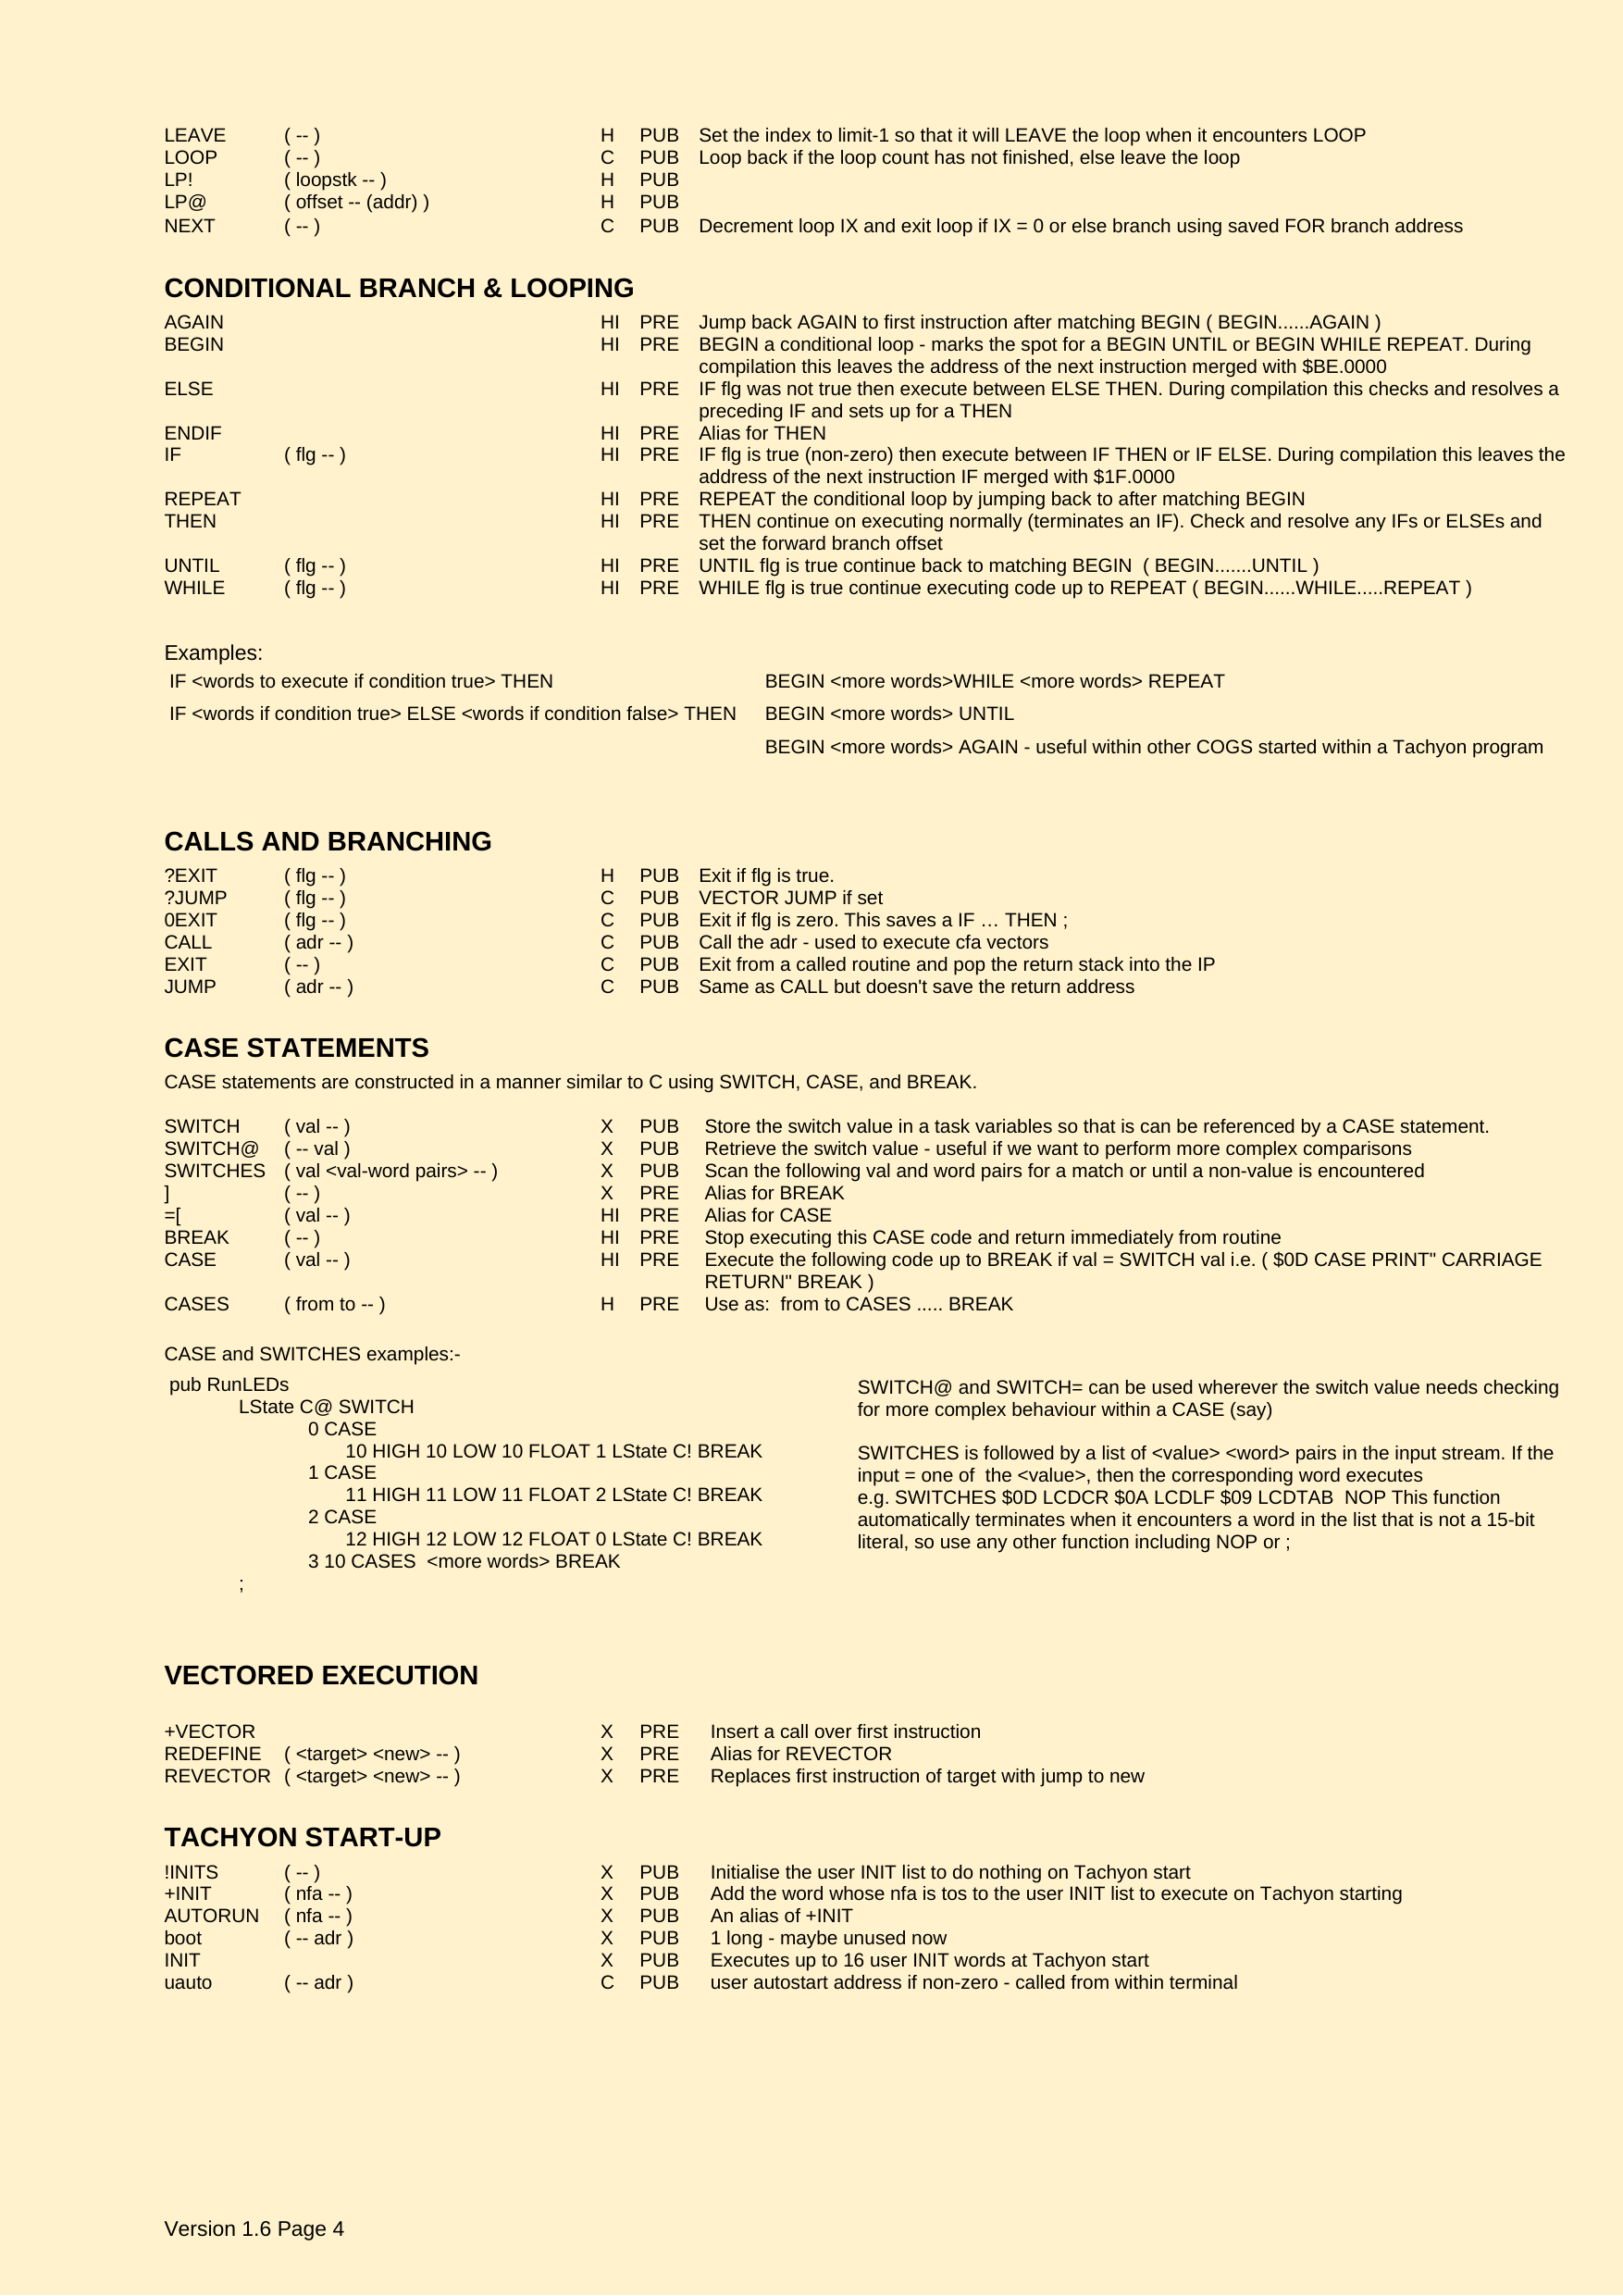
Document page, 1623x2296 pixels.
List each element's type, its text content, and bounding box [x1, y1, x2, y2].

table_cell PRE [639, 378, 699, 421]
table_cell HI [601, 443, 639, 488]
table_header HI [601, 311, 639, 332]
table_cell CALL [164, 931, 284, 953]
subtitle TACHYON START-UP [164, 1821, 1567, 1853]
table_cell LP@ [164, 191, 284, 215]
table_cell Scan the following val and word pairs for a match or until a non-value is encountered [704, 1160, 1567, 1182]
text CASE and SWITCHES examples:- [161, 1340, 1570, 1368]
table_cell ( -- adr ) [284, 1971, 601, 1993]
table_cell C [601, 953, 639, 975]
table_cell CASE [164, 1248, 284, 1293]
table_header [284, 1720, 601, 1743]
table_cell REPEAT [164, 488, 284, 510]
table_cell PRE [639, 577, 699, 599]
table_cell C [601, 1971, 639, 1993]
table_cell ENDIF [164, 421, 284, 443]
table_cell X [601, 1743, 639, 1765]
table_cell REVECTOR [164, 1765, 284, 1787]
table_cell Exit if flg is zero. This saves a IF … THEN ; [699, 909, 1567, 931]
table_cell THEN continue on executing normally (terminates an IF). Check and resolve any IFs or ELSEs and set the forward branch offset [699, 510, 1567, 554]
table_cell HI [601, 1204, 639, 1226]
table_cell SWITCH@ [164, 1137, 284, 1160]
table_cell H [601, 124, 639, 146]
table_cell 1 long - maybe unused now [711, 1927, 1567, 1949]
table_cell Add the word whose nfa is tos to the user INIT list to execute on Tachyon starting [711, 1882, 1567, 1905]
table_header PRE [639, 311, 699, 332]
table_header Store the switch value in a task variables so that is can be referenced by a CASE statement. [704, 1115, 1567, 1137]
table_cell PUB [639, 1905, 711, 1927]
table_cell [699, 191, 1567, 215]
table_cell X [601, 1160, 639, 1182]
table_cell VECTOR JUMP if set [699, 887, 1567, 909]
table_cell X [601, 1182, 639, 1204]
table_cell IF <words if condition true> ELSE <words if condition false> THEN [164, 698, 760, 730]
table_header SWITCH [164, 1115, 284, 1137]
table_header ( val -- ) [284, 1115, 601, 1137]
table_cell PUB [639, 1949, 711, 1971]
subtitle VECTORED EXECUTION [164, 1659, 1567, 1691]
table_cell PRE [639, 1293, 704, 1315]
table_cell PUB [639, 146, 699, 168]
table_cell IF [164, 443, 284, 488]
table_cell Alias for REVECTOR [711, 1743, 1567, 1765]
table_cell ( flg -- ) [284, 577, 601, 599]
table_cell ( val <val-word pairs> -- ) [284, 1160, 601, 1182]
table_cell PRE [639, 1204, 704, 1226]
text CASE statements are constructed in a manner similar to C using SWITCH, CASE, and BREAK. [164, 1071, 1567, 1093]
table_header [284, 311, 601, 332]
table_cell ELSE [164, 378, 284, 421]
table_cell ( loopstk -- ) [284, 168, 601, 191]
table_cell C [601, 931, 639, 953]
table_cell PUB [639, 168, 699, 191]
table_cell PUB [639, 1137, 704, 1160]
table_cell PUB [639, 953, 699, 975]
table_cell Use as: from to CASES ..... BREAK [704, 1293, 1567, 1315]
table_cell PRE [639, 1743, 711, 1765]
table_cell C [601, 975, 639, 998]
text Examples: [164, 640, 1567, 664]
table_cell PRE [639, 510, 699, 554]
table_cell ( offset -- (addr) ) [284, 191, 601, 215]
table_cell INIT [164, 1949, 284, 1971]
table_header PUB [639, 864, 699, 887]
table_cell BEGIN a conditional loop - marks the spot for a BEGIN UNTIL or BEGIN WHILE REPEAT. During compilation this leaves the address of the next instruction merged with $BE.0000 [699, 333, 1567, 377]
table_header BEGIN <more words>WHILE <more words> REPEAT [760, 664, 1567, 698]
table_header ?EXIT [164, 864, 284, 887]
table_cell [284, 421, 601, 443]
table_cell REPEAT the conditional loop by jumping back to after matching BEGIN [699, 488, 1567, 510]
table_cell ( -- ) [284, 953, 601, 975]
table_cell X [601, 1949, 639, 1971]
table_cell ( -- adr ) [284, 1927, 601, 1949]
table_cell PRE [639, 333, 699, 377]
table_cell ( -- ) [284, 124, 601, 146]
table_cell ( val -- ) [284, 1248, 601, 1293]
table_cell [284, 510, 601, 554]
table_cell IF flg was not true then execute between ELSE THEN. During compilation this checks and resolves a preceding IF and sets up for a THEN [699, 378, 1567, 421]
table_cell [284, 1949, 601, 1971]
table_cell Call the adr - used to execute cfa vectors [699, 931, 1567, 953]
table_cell [699, 168, 1567, 191]
table_header Initialise the user INIT list to do nothing on Tachyon start [711, 1860, 1567, 1882]
table_header ( flg -- ) [284, 864, 601, 887]
table_cell [284, 378, 601, 421]
table_cell ( -- ) [284, 1226, 601, 1248]
table_cell Set the index to limit-1 so that it will LEAVE the loop when it encounters LOOP [699, 124, 1567, 146]
table_cell HI [601, 333, 639, 377]
table_cell LP! [164, 168, 284, 191]
table_cell UNTIL flg is true continue back to matching BEGIN ( BEGIN.......UNTIL ) [699, 554, 1567, 577]
table_cell PRE [639, 554, 699, 577]
table_cell 0EXIT [164, 909, 284, 931]
table_cell Execute the following code up to BREAK if val = SWITCH val i.e. ( $0D CASE PRINT" CARRIAGE RETURN" BREAK ) [704, 1248, 1567, 1293]
table_cell ?JUMP [164, 887, 284, 909]
table_cell ( flg -- ) [284, 443, 601, 488]
table_cell X [601, 1765, 639, 1787]
table_header pub RunLEDs LState C@ SWITCH 0 CASE 10 HIGH 10 LOW 10 FLOAT 1 LState C! BREAK 1 CASE 11 HIGH 11 LOW 11 FLOAT 2 LState C! BREAK 2 CASE 12 HIGH 12 LOW 12 FLOAT 0 LState C! BREAK 3 10 CASES <more words> BREAK ; [164, 1368, 852, 1600]
table_cell PRE [639, 443, 699, 488]
table_cell PUB [639, 1971, 711, 1993]
table_cell PUB [639, 215, 699, 237]
table_cell JUMP [164, 975, 284, 998]
table_cell THEN [164, 510, 284, 554]
table_header PRE [639, 1720, 711, 1743]
table_cell PRE [639, 1248, 704, 1293]
table_cell C [601, 887, 639, 909]
table_cell UNTIL [164, 554, 284, 577]
subtitle CONDITIONAL BRANCH & LOOPING [164, 272, 1567, 303]
table_cell ( from to -- ) [284, 1293, 601, 1315]
table_cell Retrieve the switch value - useful if we want to perform more complex comparisons [704, 1137, 1567, 1160]
table_cell EXIT [164, 953, 284, 975]
table_cell [284, 488, 601, 510]
table_cell PUB [639, 975, 699, 998]
table_cell PRE [639, 1765, 711, 1787]
table_cell Exit from a called routine and pop the return stack into the IP [699, 953, 1567, 975]
table_cell PUB [639, 1882, 711, 1905]
table_cell ( nfa -- ) [284, 1905, 601, 1927]
table_header +VECTOR [164, 1720, 284, 1743]
table_cell PUB [639, 124, 699, 146]
subtitle CASE STATEMENTS [164, 1032, 1567, 1063]
table_header Exit if flg is true. [699, 864, 1567, 887]
table_cell CASES [164, 1293, 284, 1315]
table_cell BEGIN <more words> AGAIN - useful within other COGS started within a Tachyon program [760, 730, 1567, 763]
table_cell C [601, 215, 639, 237]
table_cell uauto [164, 1971, 284, 1993]
table_header X [601, 1860, 639, 1882]
table_cell Alias for BREAK [704, 1182, 1567, 1204]
table_cell PUB [639, 909, 699, 931]
table_cell H [601, 168, 639, 191]
table_cell user autostart address if non-zero - called from within terminal [711, 1971, 1567, 1993]
table_cell [284, 333, 601, 377]
table_cell PRE [639, 1182, 704, 1204]
table_cell HI [601, 577, 639, 599]
table_cell HI [601, 421, 639, 443]
table_cell BEGIN [164, 333, 284, 377]
table_cell X [601, 1882, 639, 1905]
table_header X [601, 1720, 639, 1743]
table_cell ( -- ) [284, 146, 601, 168]
table_cell NEXT [164, 215, 284, 237]
table_cell PRE [639, 488, 699, 510]
table_cell ( flg -- ) [284, 909, 601, 931]
table_cell SWITCHES [164, 1160, 284, 1182]
table_cell PRE [639, 1226, 704, 1248]
table_cell =[ [164, 1204, 284, 1226]
table_cell LEAVE [164, 124, 284, 146]
table_header PUB [639, 1860, 711, 1882]
table_cell PUB [639, 887, 699, 909]
table_cell ( flg -- ) [284, 887, 601, 909]
table_cell [164, 730, 760, 763]
table_cell PUB [639, 1927, 711, 1949]
table_cell Executes up to 16 user INIT words at Tachyon start [711, 1949, 1567, 1971]
table_header SWITCH@ and SWITCH= can be used wherever the switch value needs checking for more complex behaviour within a CASE (say) SWITCHES is followed by a list of <value> <word> pairs in the input stream. If the input = one of the <value>, then the corresponding word executes e.g. SWITCHES $0D LCDCR $0A LCDLF $09 LCDTAB NOP This function automatically terminates when it encounters a word in the list that is not a 15-bit literal, so use any other function including NOP or ; [852, 1368, 1567, 1600]
table_cell BREAK [164, 1226, 284, 1248]
table_header IF <words to execute if condition true> THEN [164, 664, 760, 698]
table_cell Alias for CASE [704, 1204, 1567, 1226]
table_cell An alias of +INIT [711, 1905, 1567, 1927]
table_cell ( -- val ) [284, 1137, 601, 1160]
table_cell Loop back if the loop count has not finished, else leave the loop [699, 146, 1567, 168]
table_cell PUB [639, 191, 699, 215]
table_cell PUB [639, 1160, 704, 1182]
table_cell ( adr -- ) [284, 931, 601, 953]
table_cell HI [601, 488, 639, 510]
table_cell ( -- ) [284, 1182, 601, 1204]
table_cell X [601, 1927, 639, 1949]
table_cell PUB [639, 931, 699, 953]
table_cell +INIT [164, 1882, 284, 1905]
table_cell LOOP [164, 146, 284, 168]
table_cell PRE [639, 421, 699, 443]
table_cell C [601, 146, 639, 168]
table_cell HI [601, 378, 639, 421]
table_header Insert a call over first instruction [711, 1720, 1567, 1743]
table_cell ( -- ) [284, 215, 601, 237]
table_cell HI [601, 510, 639, 554]
table_cell Alias for THEN [699, 421, 1567, 443]
table_header Jump back AGAIN to first instruction after matching BEGIN ( BEGIN......AGAIN ) [699, 311, 1567, 332]
table_cell ( nfa -- ) [284, 1882, 601, 1905]
table_cell IF flg is true (non-zero) then execute between IF THEN or IF ELSE. During compilation this leaves the address of the next instruction IF merged with $1F.0000 [699, 443, 1567, 488]
table_cell Stop executing this CASE code and return immediately from routine [704, 1226, 1567, 1248]
table_cell WHILE flg is true continue executing code up to REPEAT ( BEGIN......WHILE.....REPEAT ) [699, 577, 1567, 599]
table_cell H [601, 191, 639, 215]
table_header ( -- ) [284, 1860, 601, 1882]
table_cell ( adr -- ) [284, 975, 601, 998]
table_cell C [601, 909, 639, 931]
table_cell BEGIN <more words> UNTIL [760, 698, 1567, 730]
table_header !INITS [164, 1860, 284, 1882]
table_cell WHILE [164, 577, 284, 599]
table_cell ( <target> <new> -- ) [284, 1743, 601, 1765]
table_cell HI [601, 1226, 639, 1248]
table_cell H [601, 1293, 639, 1315]
table_cell Replaces first instruction of target with jump to new [711, 1765, 1567, 1787]
subtitle CALLS AND BRANCHING [164, 825, 1567, 857]
table_cell ( <target> <new> -- ) [284, 1765, 601, 1787]
table_cell HI [601, 1248, 639, 1293]
table_header H [601, 864, 639, 887]
table_header PUB [639, 1115, 704, 1137]
table_cell ( flg -- ) [284, 554, 601, 577]
table_header AGAIN [164, 311, 284, 332]
table_cell X [601, 1905, 639, 1927]
table_cell ( val -- ) [284, 1204, 601, 1226]
table_cell REDEFINE [164, 1743, 284, 1765]
table_header X [601, 1115, 639, 1137]
table_cell Same as CALL but doesn't save the return address [699, 975, 1567, 998]
table_cell AUTORUN [164, 1905, 284, 1927]
table_cell X [601, 1137, 639, 1160]
table_cell boot [164, 1927, 284, 1949]
table_cell ] [164, 1182, 284, 1204]
table_cell Decrement loop IX and exit loop if IX = 0 or else branch using saved FOR branch address [699, 215, 1567, 237]
table_cell HI [601, 554, 639, 577]
